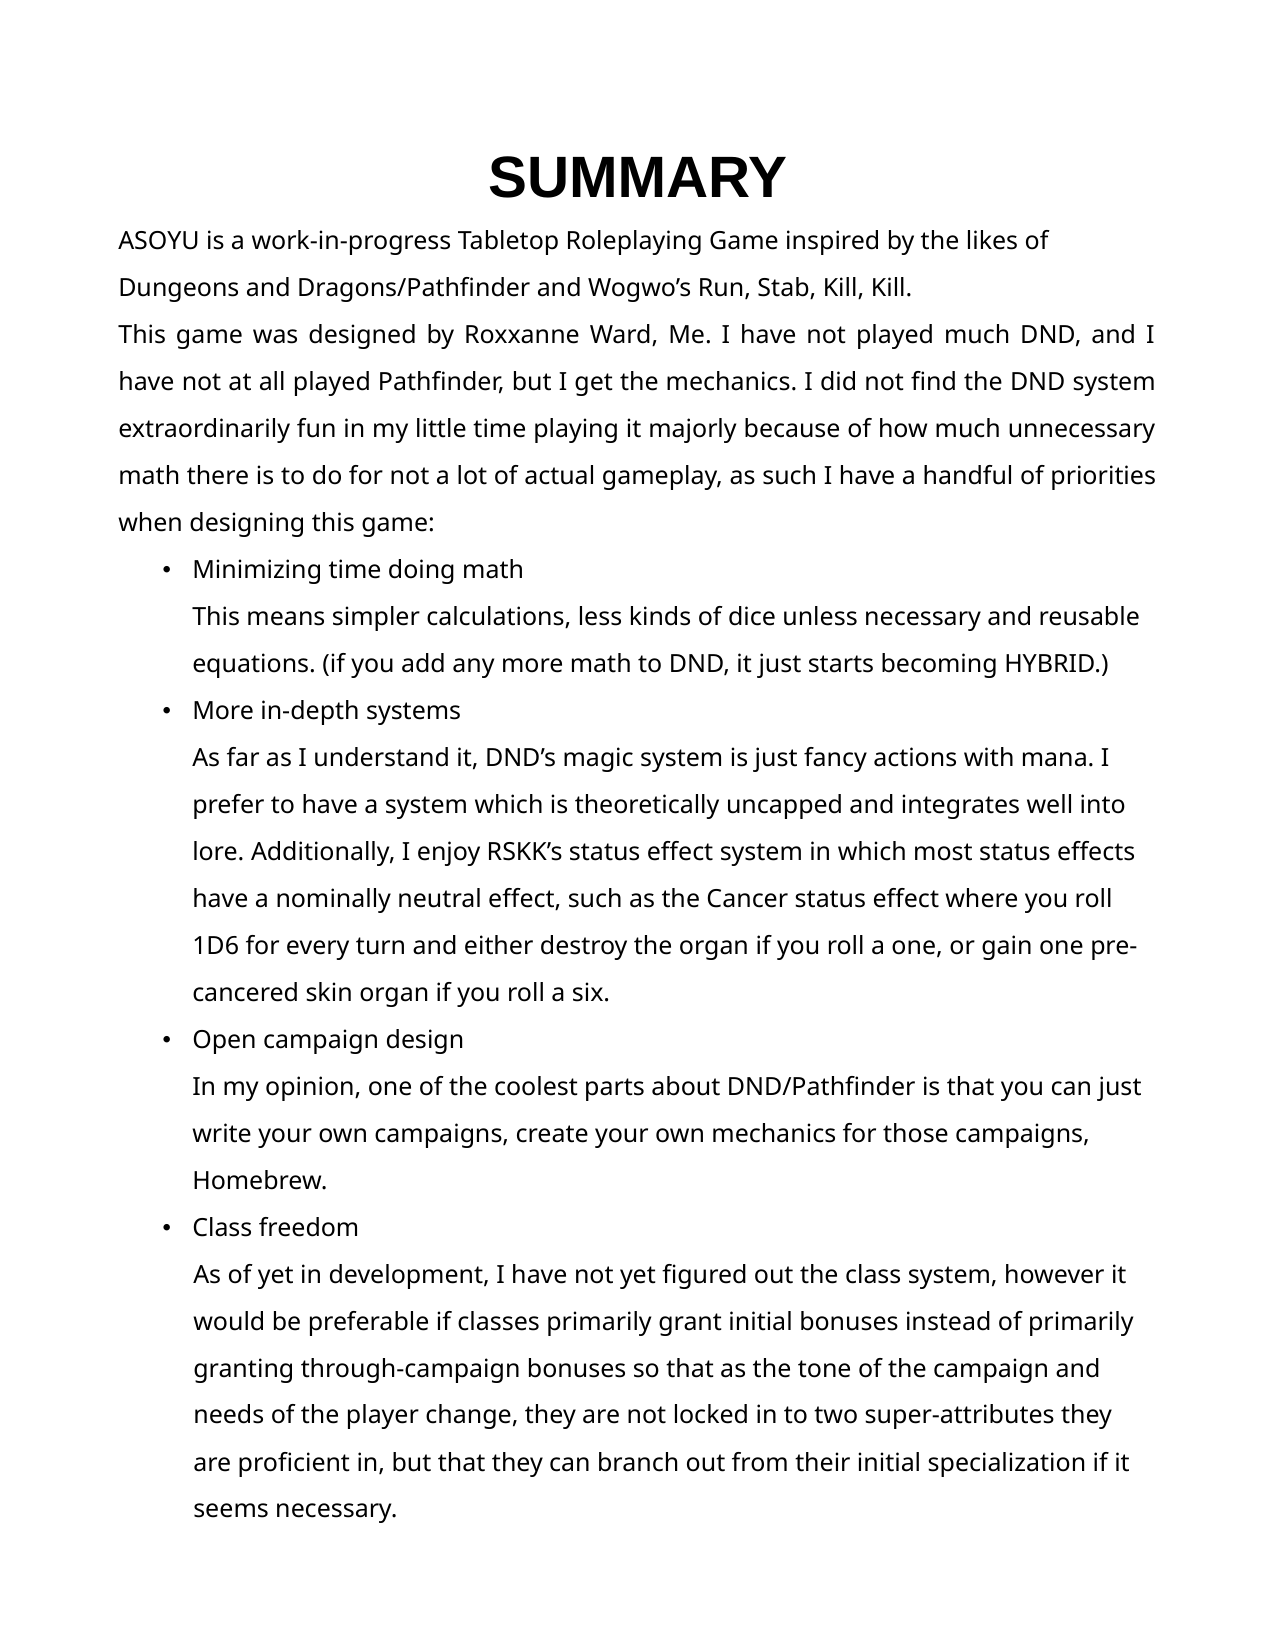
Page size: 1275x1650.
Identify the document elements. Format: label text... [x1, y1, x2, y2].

list Minimizing time doing math This means simpler calculations, less kinds of dice unless necessary and reusable equations. (if you add any more math to DND, it just starts becoming HYBRID.) [162, 552, 1157, 679]
text ASOYU is a work-in-progress Tabletop Roleplaying Game inspired by the likes of Dungeons and Dragons/Pathfinder and Wogwo’s Run, Stab, Kill, Kill. [118, 223, 1157, 304]
text As of yet in development, I have not yet figured out the class system, however it would be preferable if classes primarily grant initial bonuses instead of primarily granting through-campaign bonuses so that as the tone of the campaign and needs of the player change, they are not locked in to two super-attributes they are proficient in, but that they can branch out from their initial specialization if it seems necessary. [193, 1256, 1157, 1525]
title SUMMARY [118, 143, 1157, 210]
text This game was designed by Roxxanne Ward, Me. I have not played much DND, and I have not at all played Pathfinder, but I get the mechanics. I did not find the DND system extraordinarily fun in my little time playing it majorly because of how much unnecessary math there is to do for not a lot of actual gameplay, as such I have a handful of priorities when designing this game: [118, 317, 1157, 539]
list Class freedom [162, 1209, 1157, 1243]
list Open campaign design In my opinion, one of the coolest parts about DND/Pathfinder is that you can just write your own campaigns, create your own mechanics for those campaigns, Homebrew. [162, 1021, 1157, 1196]
list More in-depth systems As far as I understand it, DND’s magic system is just fancy actions with mana. I prefer to have a system which is theoretically uncapped and integrates well into lore. Additionally, I enjoy RSKK’s status effect system in which most status effects have a nominally neutral effect, such as the Cancer status effect where you roll 1D6 for every turn and either destroy the organ if you roll a one, or gain one pre-cancered skin organ if you roll a six. [162, 692, 1157, 1008]
